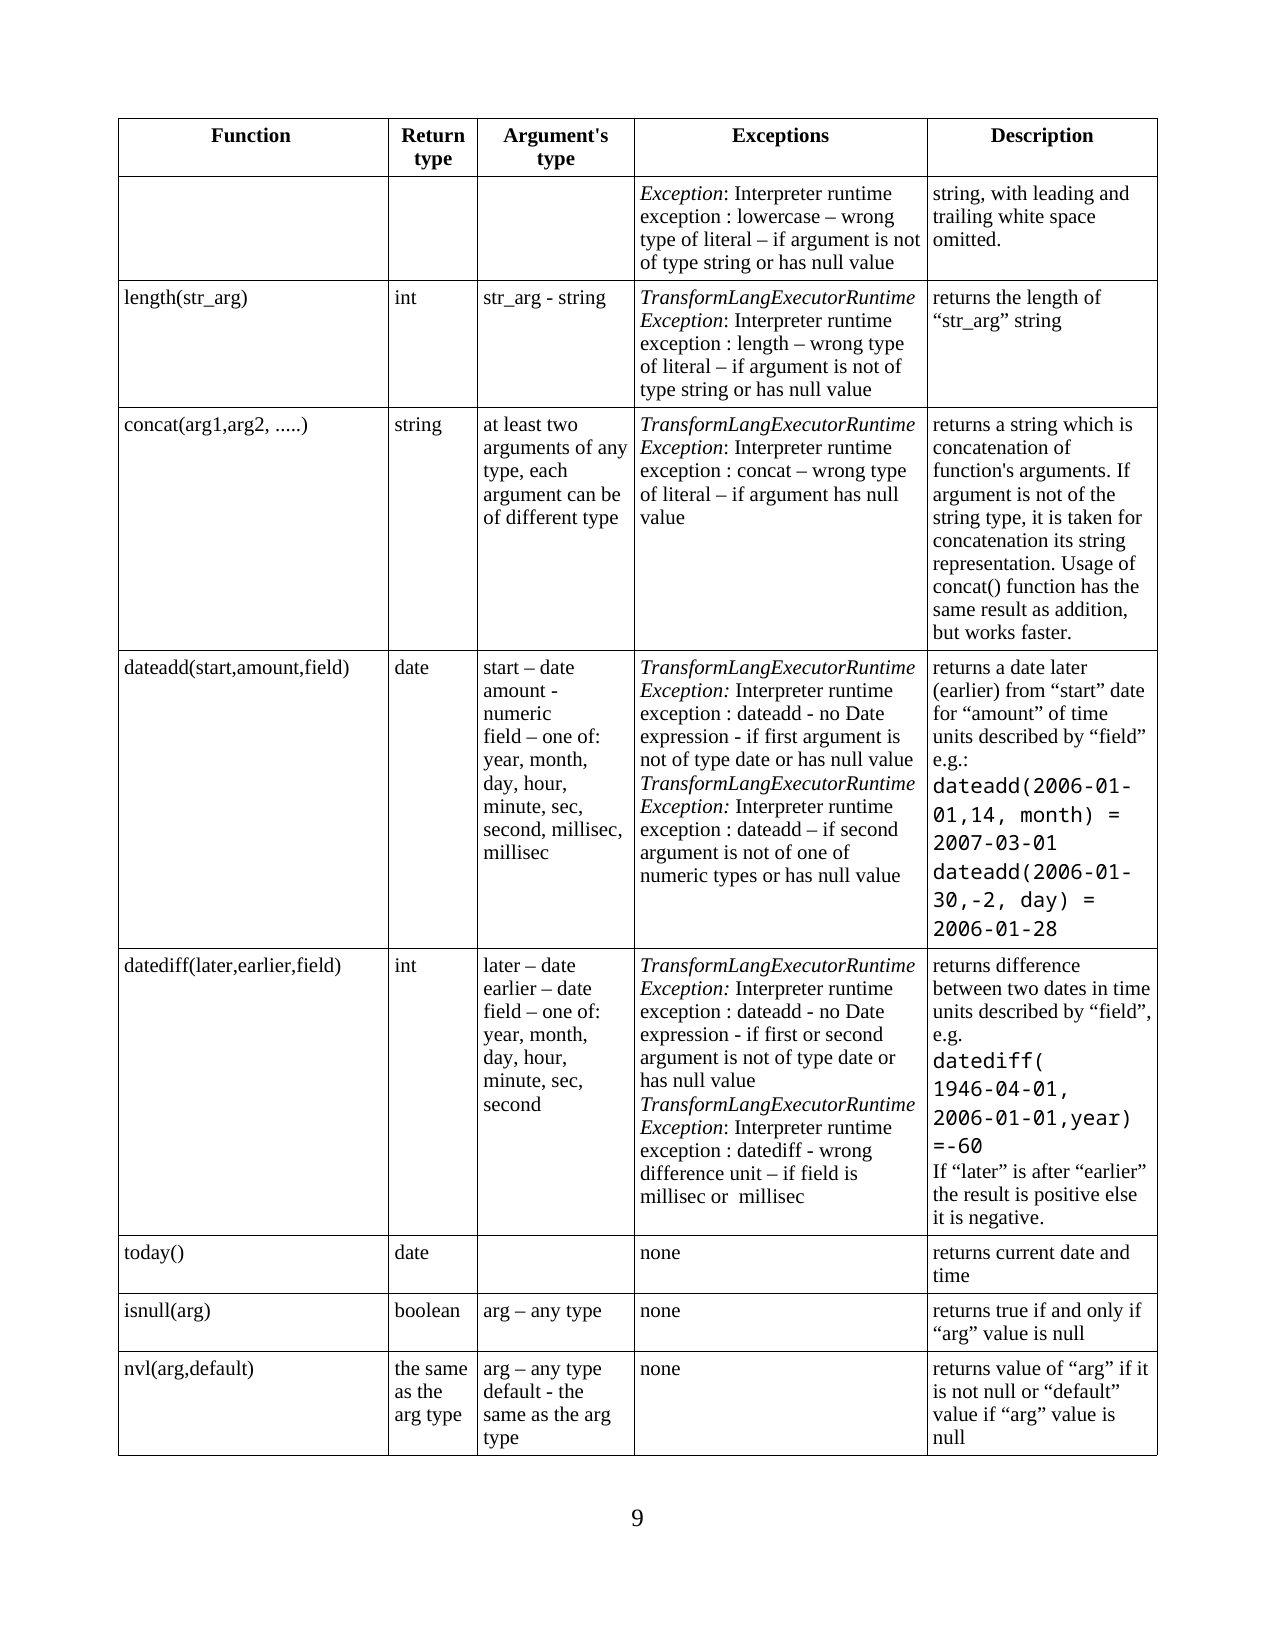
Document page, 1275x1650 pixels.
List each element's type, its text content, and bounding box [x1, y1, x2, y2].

table_cell dateadd(start,amount,field) [119, 651, 388, 948]
table_cell boolean [389, 1294, 477, 1351]
table_cell date [389, 651, 477, 948]
table_cell start – date amount - numeric field – one of: year, month, day, hour, minute, sec, second, millisec, millisec [478, 651, 634, 948]
table_header Function [119, 119, 388, 176]
table_cell string [389, 408, 477, 650]
table_cell [478, 177, 634, 280]
table_cell [119, 177, 388, 280]
table_cell none [635, 1294, 927, 1351]
table_cell the same as the arg type [389, 1352, 477, 1455]
table_cell returns value of “arg” if it is not null or “default” value if “arg” value is null [928, 1352, 1157, 1455]
table_cell returns true if and only if “arg” value is null [928, 1294, 1157, 1351]
table_cell none [635, 1352, 927, 1455]
table_cell date [389, 1236, 477, 1293]
table_cell arg – any type [478, 1294, 634, 1351]
table_header Description [928, 119, 1157, 176]
table_cell int [389, 281, 477, 407]
table_cell TransformLangExecutorRuntimeException: Interpreter runtime exception : dateadd - no Date expression - if first or second argument is not of type date or has null value TransformLangExecutorRuntimeException: Interpreter runtime exception : datediff - wrong difference unit – if field is millisec or millisec [635, 949, 927, 1235]
table_cell [478, 1236, 634, 1293]
table_cell arg – any type default - the same as the arg type [478, 1352, 634, 1455]
table_cell returns a string which is concatenation of function's arguments. If argument is not of the string type, it is taken for concatenation its string representation. Usage of concat() function has the same result as addition, but works faster. [928, 408, 1157, 650]
table_cell datediff(later,earlier,field) [119, 949, 388, 1235]
table_cell isnull(arg) [119, 1294, 388, 1351]
table_cell string, with leading and trailing white space omitted. [928, 177, 1157, 280]
table_cell length(str_arg) [119, 281, 388, 407]
table_cell returns a date later (earlier) from “start” date for “amount” of time units described by “field” e.g.: dateadd(2006-01-01,14, month) = 2007-03-01 dateadd(2006-01-30,-2, day) = 2006-01-28 [928, 651, 1157, 948]
table_cell nvl(arg,default) [119, 1352, 388, 1455]
table_header Return type [389, 119, 477, 176]
table_header Exceptions [635, 119, 927, 176]
table_cell TransformLangExecutorRuntimeException: Interpreter runtime exception : concat – wrong type of literal – if argument has null value [635, 408, 927, 650]
table_cell returns the length of “str_arg” string [928, 281, 1157, 407]
table_cell none [635, 1236, 927, 1293]
table_cell int [389, 949, 477, 1235]
table_cell today() [119, 1236, 388, 1293]
table_header Argument's type [478, 119, 634, 176]
table_cell returns difference between two dates in time units described by “field”, e.g. datediff( 1946-04-01, 2006-01-01,year) =-60 If “later” is after “earlier” the result is positive else it is negative. [928, 949, 1157, 1235]
table_cell str_arg - string [478, 281, 634, 407]
table_cell at least two arguments of any type, each argument can be of different type [478, 408, 634, 650]
table_cell Exception: Interpreter runtime exception : lowercase – wrong type of literal – if argument is not of type string or has null value [635, 177, 927, 280]
table_cell [389, 177, 477, 280]
table_cell TransformLangExecutorRuntimeException: Interpreter runtime exception : length – wrong type of literal – if argument is not of type string or has null value [635, 281, 927, 407]
table_cell concat(arg1,arg2, .....) [119, 408, 388, 650]
table_cell returns current date and time [928, 1236, 1157, 1293]
table_cell TransformLangExecutorRuntimeException: Interpreter runtime exception : dateadd - no Date expression - if first argument is not of type date or has null value TransformLangExecutorRuntimeException: Interpreter runtime exception : dateadd – if second argument is not of one of numeric types or has null value [635, 651, 927, 948]
table_cell later – date earlier – date field – one of: year, month, day, hour, minute, sec, second [478, 949, 634, 1235]
